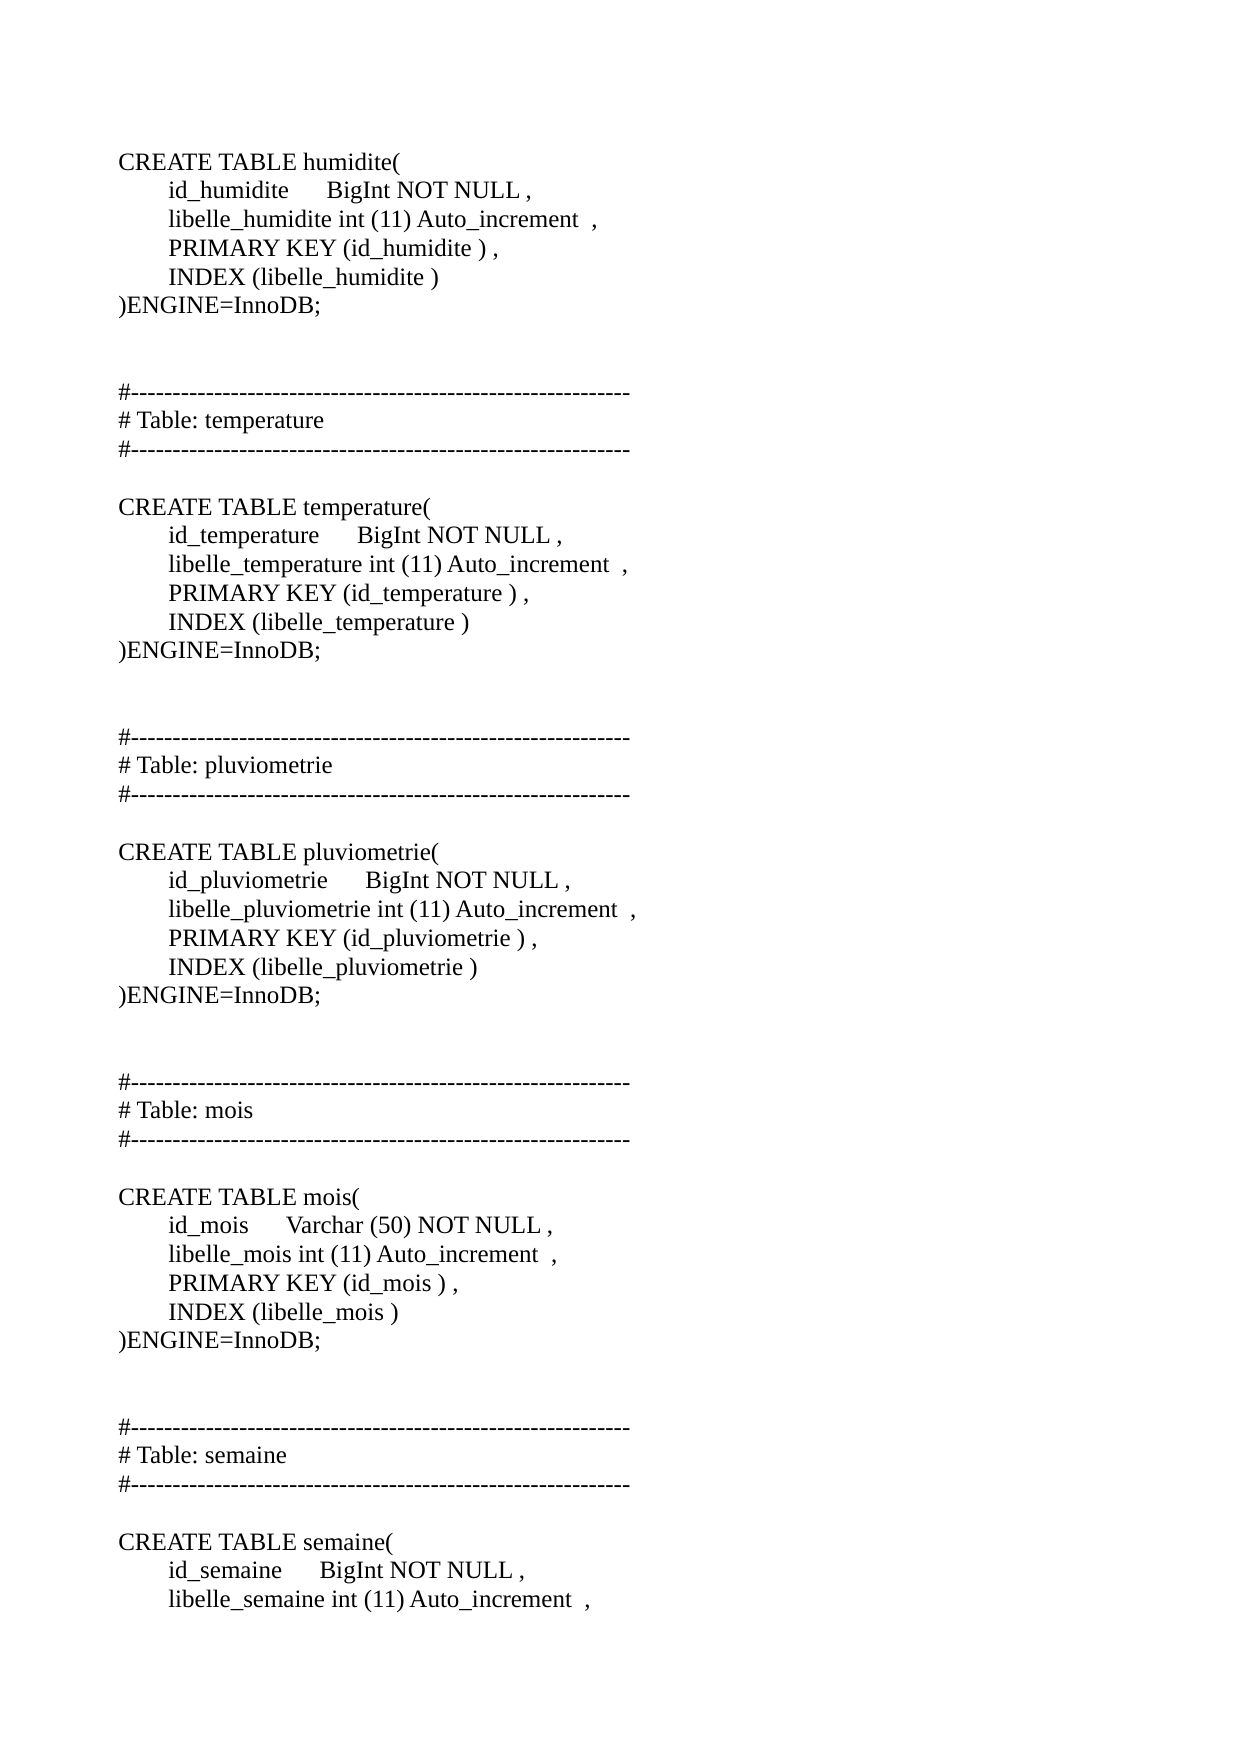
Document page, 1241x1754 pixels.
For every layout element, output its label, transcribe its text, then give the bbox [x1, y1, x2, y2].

text id_semaine BigInt NOT NULL , [118, 1556, 1122, 1584]
text )ENGINE=InnoDB; [118, 1326, 1122, 1354]
text CREATE TABLE semaine( [118, 1527, 1122, 1556]
text id_humidite BigInt NOT NULL , [118, 176, 1122, 204]
text id_temperature BigInt NOT NULL , [118, 521, 1122, 549]
text )ENGINE=InnoDB; [118, 636, 1122, 664]
text #------------------------------------------------------------ [118, 1412, 1122, 1441]
text # Table: pluviometrie [118, 751, 1122, 779]
text PRIMARY KEY (id_temperature ) , [118, 578, 1122, 607]
text #------------------------------------------------------------ [118, 434, 1122, 463]
text CREATE TABLE pluviometrie( [118, 837, 1122, 866]
text )ENGINE=InnoDB; [118, 291, 1122, 319]
text libelle_humidite int (11) Auto_increment , [118, 204, 1122, 233]
text )ENGINE=InnoDB; [118, 981, 1122, 1009]
text libelle_pluviometrie int (11) Auto_increment , [118, 894, 1122, 923]
text CREATE TABLE temperature( [118, 492, 1122, 521]
text #------------------------------------------------------------ [118, 1124, 1122, 1153]
text #------------------------------------------------------------ [118, 1067, 1122, 1096]
text libelle_semaine int (11) Auto_increment , [118, 1584, 1122, 1613]
text #------------------------------------------------------------ [118, 722, 1122, 751]
text id_mois Varchar (50) NOT NULL , [118, 1211, 1122, 1239]
text # Table: semaine [118, 1441, 1122, 1469]
text #------------------------------------------------------------ [118, 779, 1122, 808]
text # Table: temperature [118, 406, 1122, 434]
text libelle_temperature int (11) Auto_increment , [118, 549, 1122, 578]
text PRIMARY KEY (id_pluviometrie ) , [118, 923, 1122, 952]
text id_pluviometrie BigInt NOT NULL , [118, 866, 1122, 894]
text INDEX (libelle_humidite ) [118, 262, 1122, 291]
text #------------------------------------------------------------ [118, 1469, 1122, 1498]
text CREATE TABLE mois( [118, 1182, 1122, 1211]
text PRIMARY KEY (id_humidite ) , [118, 233, 1122, 262]
text CREATE TABLE humidite( [118, 147, 1122, 176]
text # Table: mois [118, 1096, 1122, 1124]
text #------------------------------------------------------------ [118, 377, 1122, 406]
text INDEX (libelle_mois ) [118, 1297, 1122, 1326]
text INDEX (libelle_temperature ) [118, 607, 1122, 636]
text INDEX (libelle_pluviometrie ) [118, 952, 1122, 981]
text libelle_mois int (11) Auto_increment , [118, 1239, 1122, 1268]
text PRIMARY KEY (id_mois ) , [118, 1268, 1122, 1297]
